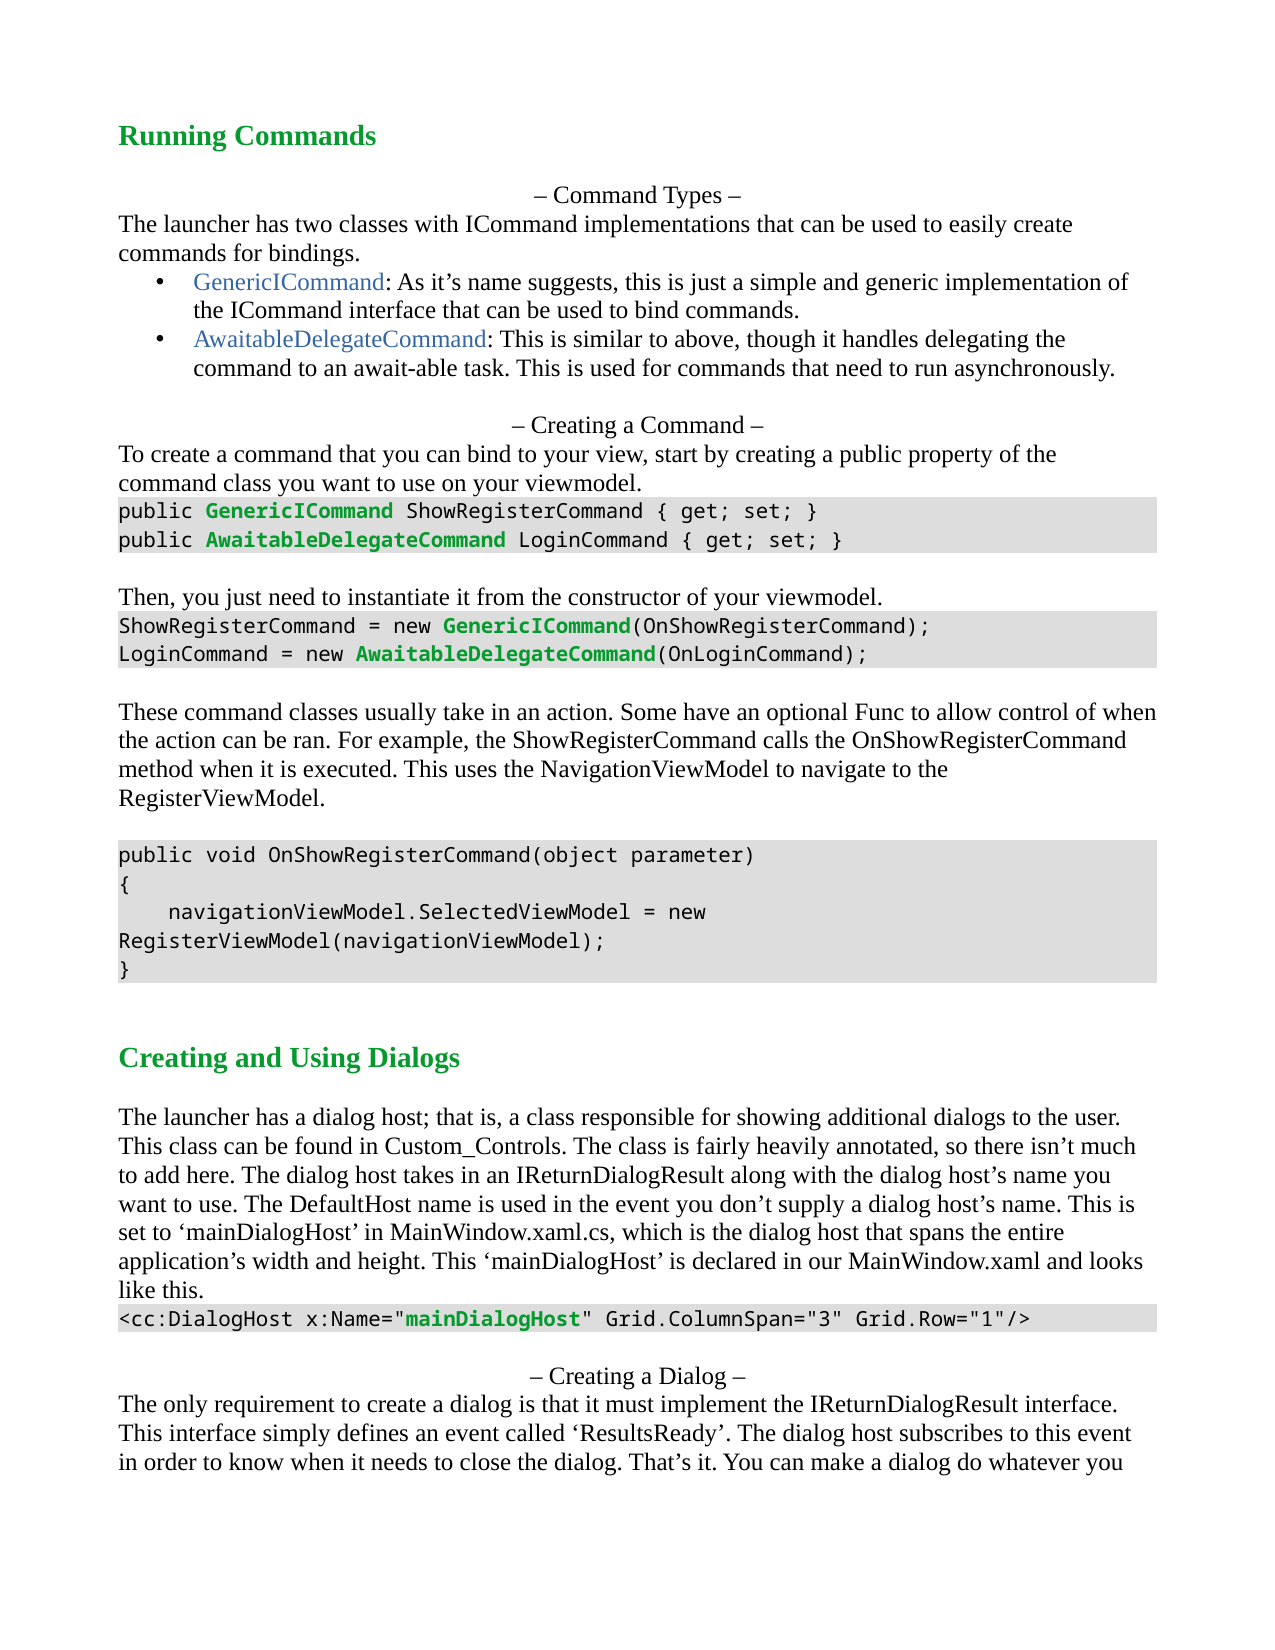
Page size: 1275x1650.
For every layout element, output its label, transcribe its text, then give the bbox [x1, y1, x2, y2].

text public void OnShowRegisterCommand(object parameter) [118, 840, 1157, 869]
text – Creating a Command – [118, 410, 1157, 439]
text These command classes usually take in an action. Some have an optional Func to allow control of when the action can be ran. For example, the ShowRegisterCommand calls the OnShowRegisterCommand method when it is executed. This uses the NavigationViewModel to navigate to the RegisterViewModel. [118, 697, 1157, 812]
text LoginCommand = new AwaitableDelegateCommand(OnLoginCommand); [118, 639, 1157, 668]
text Creating and Using Dialogs [118, 1040, 1157, 1074]
list GenericICommand: As it’s name suggests, this is just a simple and generic implementation of the ICommand interface that can be used to bind commands. [156, 267, 1157, 324]
text – Creating a Dialog – [118, 1361, 1157, 1389]
text – Command Types – [118, 180, 1157, 209]
text <cc:DialogHost x:Name="mainDialogHost" Grid.ColumnSpan="3" Grid.Row="1"/> [118, 1304, 1157, 1332]
text To create a command that you can bind to your view, start by creating a public property of the command class you want to use on your viewmodel. [118, 439, 1157, 497]
text The only requirement to create a dialog is that it must implement the IReturnDialogResult interface. This interface simply defines an event called ‘ResultsReady’. The dialog host subscribes to this event in order to know when it needs to close the dialog. That’s it. You can make a dialog do whatever you [118, 1389, 1157, 1476]
text The launcher has a dialog host; that is, a class responsible for showing additional dialogs to the user. This class can be found in Custom_Controls. The class is fairly heavily annotated, so there isn’t much to add here. The dialog host takes in an IReturnDialogResult along with the dialog host’s name you want to use. The DefaultHost name is used in the event you don’t supply a dialog host’s name. This is set to ‘mainDialogHost’ in MainWindow.xaml.cs, which is the dialog host that spans the entire application’s width and height. This ‘mainDialogHost’ is declared in our MainWindow.xaml and looks like this. [118, 1102, 1157, 1304]
text public AwaitableDelegateCommand LoginCommand { get; set; } [118, 525, 1157, 553]
text The launcher has two classes with ICommand implementations that can be used to easily create commands for bindings. [118, 209, 1157, 267]
text } [118, 954, 1157, 983]
list AwaitableDelegateCommand: This is similar to above, though it handles delegating the command to an await-able task. This is used for commands that need to run asynchronously. [156, 324, 1157, 382]
text navigationViewModel.SelectedViewModel = new RegisterViewModel(navigationViewModel); [118, 897, 1157, 954]
text Then, you just need to instantiate it from the constructor of your viewmodel. [118, 582, 1157, 611]
text public GenericICommand ShowRegisterCommand { get; set; } [118, 497, 1157, 525]
text { [118, 869, 1157, 897]
text ShowRegisterCommand = new GenericICommand(OnShowRegisterCommand); [118, 611, 1157, 639]
text Running Commands [118, 118, 1157, 152]
